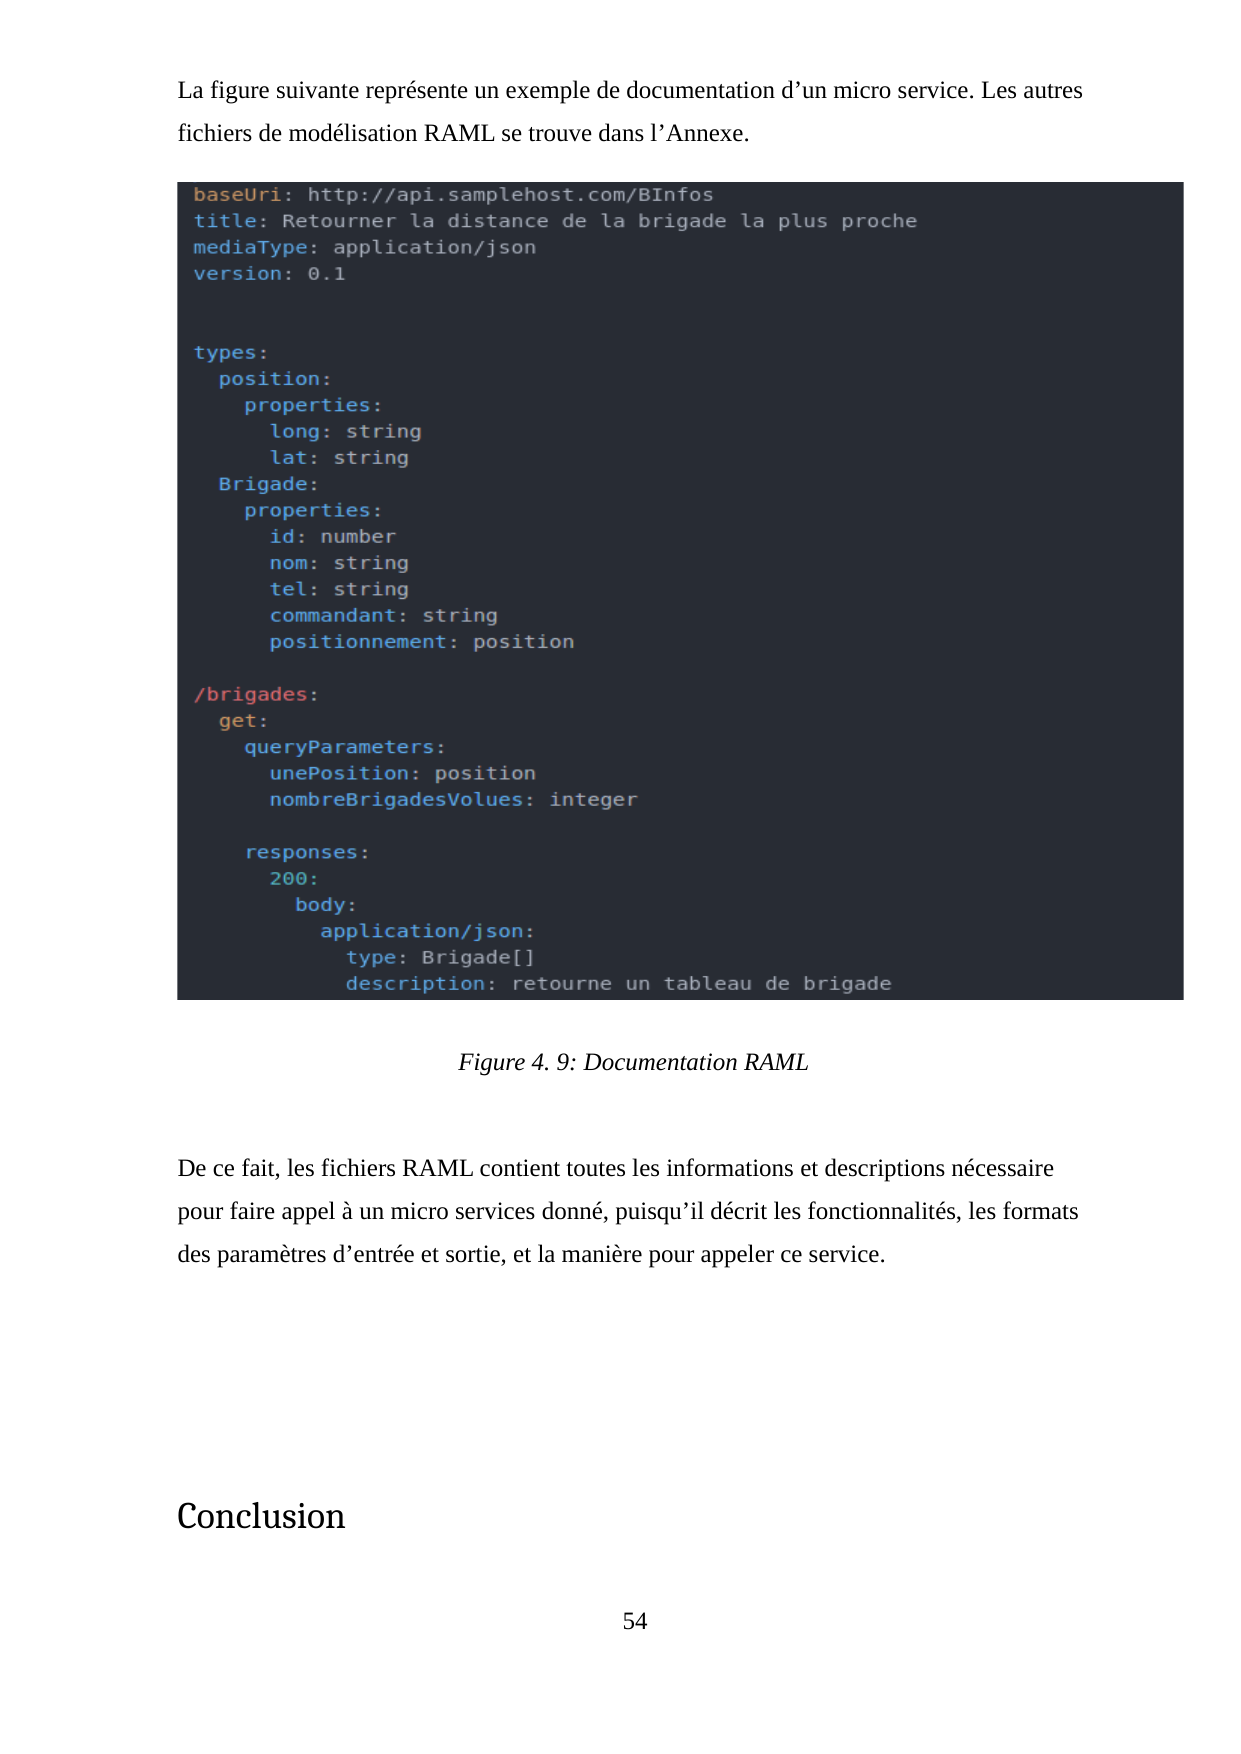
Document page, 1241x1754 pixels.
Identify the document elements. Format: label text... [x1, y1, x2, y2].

text Figure 4. 9: Documentation RAML [177, 1047, 1092, 1076]
text De ce fait, les fichiers RAML contient toutes les informations et descriptions nécessaire pour faire appel à un micro services donné, puisqu’il décrit les fonctionnalités, les formats des paramètres d’entrée et sortie, et la manière pour appeler ce service. [177, 1153, 1092, 1268]
text La figure suivante représente un exemple de documentation d’un micro service. Les autres fichiers de modélisation RAML se trouve dans l’Annexe. [177, 75, 1092, 147]
text Conclusion [177, 1495, 1092, 1538]
